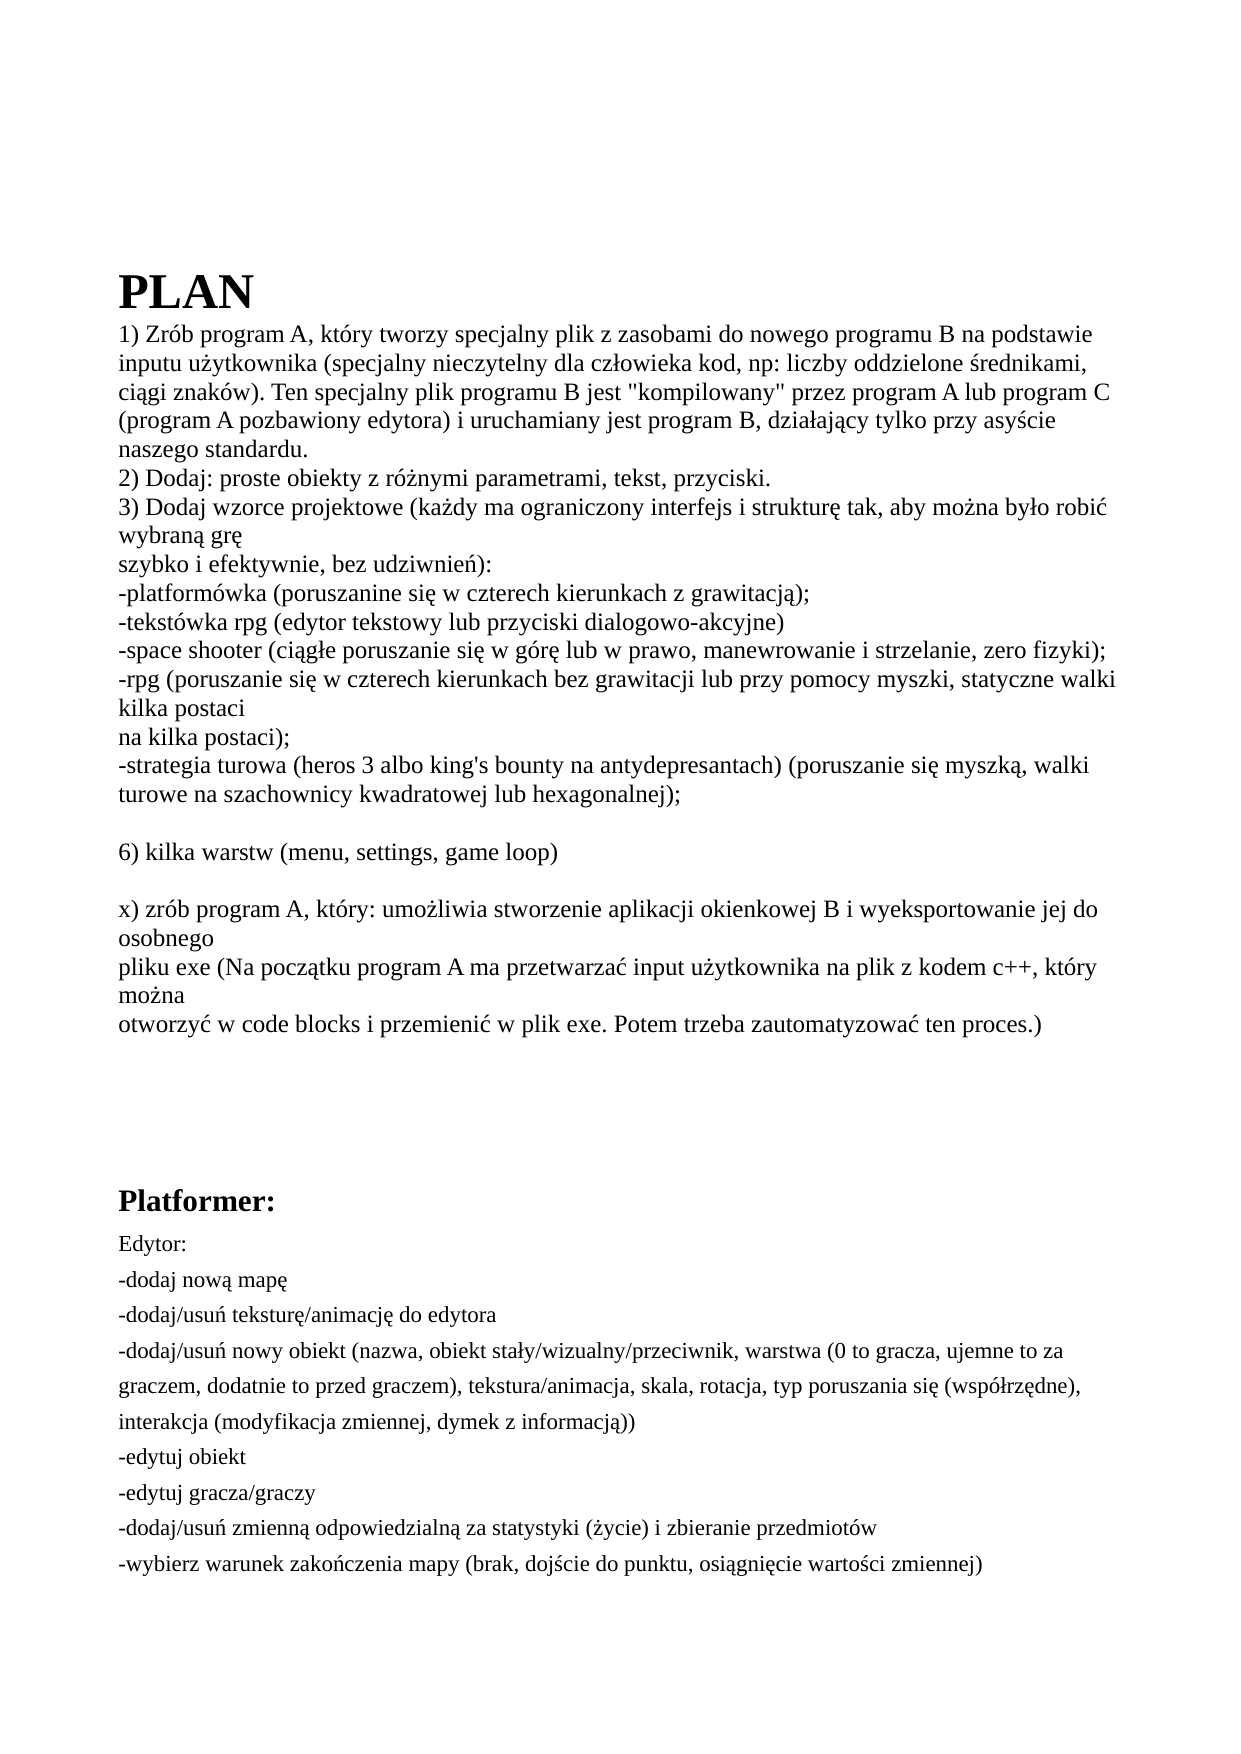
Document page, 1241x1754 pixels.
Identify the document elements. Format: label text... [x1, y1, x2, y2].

text -strategia turowa (heros 3 albo king's bounty na antydepresantach) (poruszanie się myszką, walki turowe na szachownicy kwadratowej lub hexagonalnej); [118, 751, 1122, 808]
text -platformówka (poruszanine się w czterech kierunkach z grawitacją); [118, 578, 1122, 607]
text na kilka postaci); [118, 722, 1122, 751]
text 6) kilka warstw (menu, settings, game loop) [118, 837, 1122, 866]
text 2) Dodaj: proste obiekty z różnymi parametrami, tekst, przyciski. [118, 463, 1122, 492]
text -dodaj/usuń teksturę/animację do edytora [118, 1301, 1122, 1328]
text -tekstówka rpg (edytor tekstowy lub przyciski dialogowo-akcyjne) [118, 607, 1122, 636]
text -space shooter (ciągłe poruszanie się w górę lub w prawo, manewrowanie i strzelanie, zero fizyki); [118, 636, 1122, 664]
text -dodaj nową mapę [118, 1266, 1122, 1292]
text -dodaj/usuń nowy obiekt (nazwa, obiekt stały/wizualny/przeciwnik, warstwa (0 to gracza, ujemne to za graczem, dodatnie to przed graczem), tekstura/animacja, skala, rotacja, typ poruszania się (współrzędne), interakcja (modyfikacja zmiennej, dymek z informacją)) [118, 1337, 1122, 1434]
text -edytuj obiekt [118, 1443, 1122, 1470]
text Platformer: [118, 1182, 1122, 1218]
text -wybierz warunek zakończenia mapy (brak, dojście do punktu, osiągnięcie wartości zmiennej) [118, 1550, 1122, 1576]
text szybko i efektywnie, bez udziwnień): [118, 549, 1122, 578]
text PLAN [118, 262, 1122, 319]
text -edytuj gracza/graczy [118, 1479, 1122, 1505]
text -rpg (poruszanie się w czterech kierunkach bez grawitacji lub przy pomocy myszki, statyczne walki kilka postaci [118, 664, 1122, 722]
text -dodaj/usuń zmienną odpowiedzialną za statystyki (życie) i zbieranie przedmiotów [118, 1514, 1122, 1541]
text Edytor: [118, 1230, 1122, 1257]
text 1) Zrób program A, który tworzy specjalny plik z zasobami do nowego programu B na podstawie inputu użytkownika (specjalny nieczytelny dla człowieka kod, np: liczby oddzielone średnikami, ciągi znaków). Ten specjalny plik programu B jest "kompilowany" przez program A lub program C (program A pozbawiony edytora) i uruchamiany jest program B, działający tylko przy asyście naszego standardu. [118, 319, 1122, 463]
text otworzyć w code blocks i przemienić w plik exe. Potem trzeba zautomatyzować ten proces.) [118, 1009, 1122, 1038]
text pliku exe (Na początku program A ma przetwarzać input użytkownika na plik z kodem c++, który można [118, 952, 1122, 1009]
text x) zrób program A, który: umożliwia stworzenie aplikacji okienkowej B i wyeksportowanie jej do osobnego [118, 894, 1122, 952]
text 3) Dodaj wzorce projektowe (każdy ma ograniczony interfejs i strukturę tak, aby można było robić wybraną grę [118, 492, 1122, 549]
